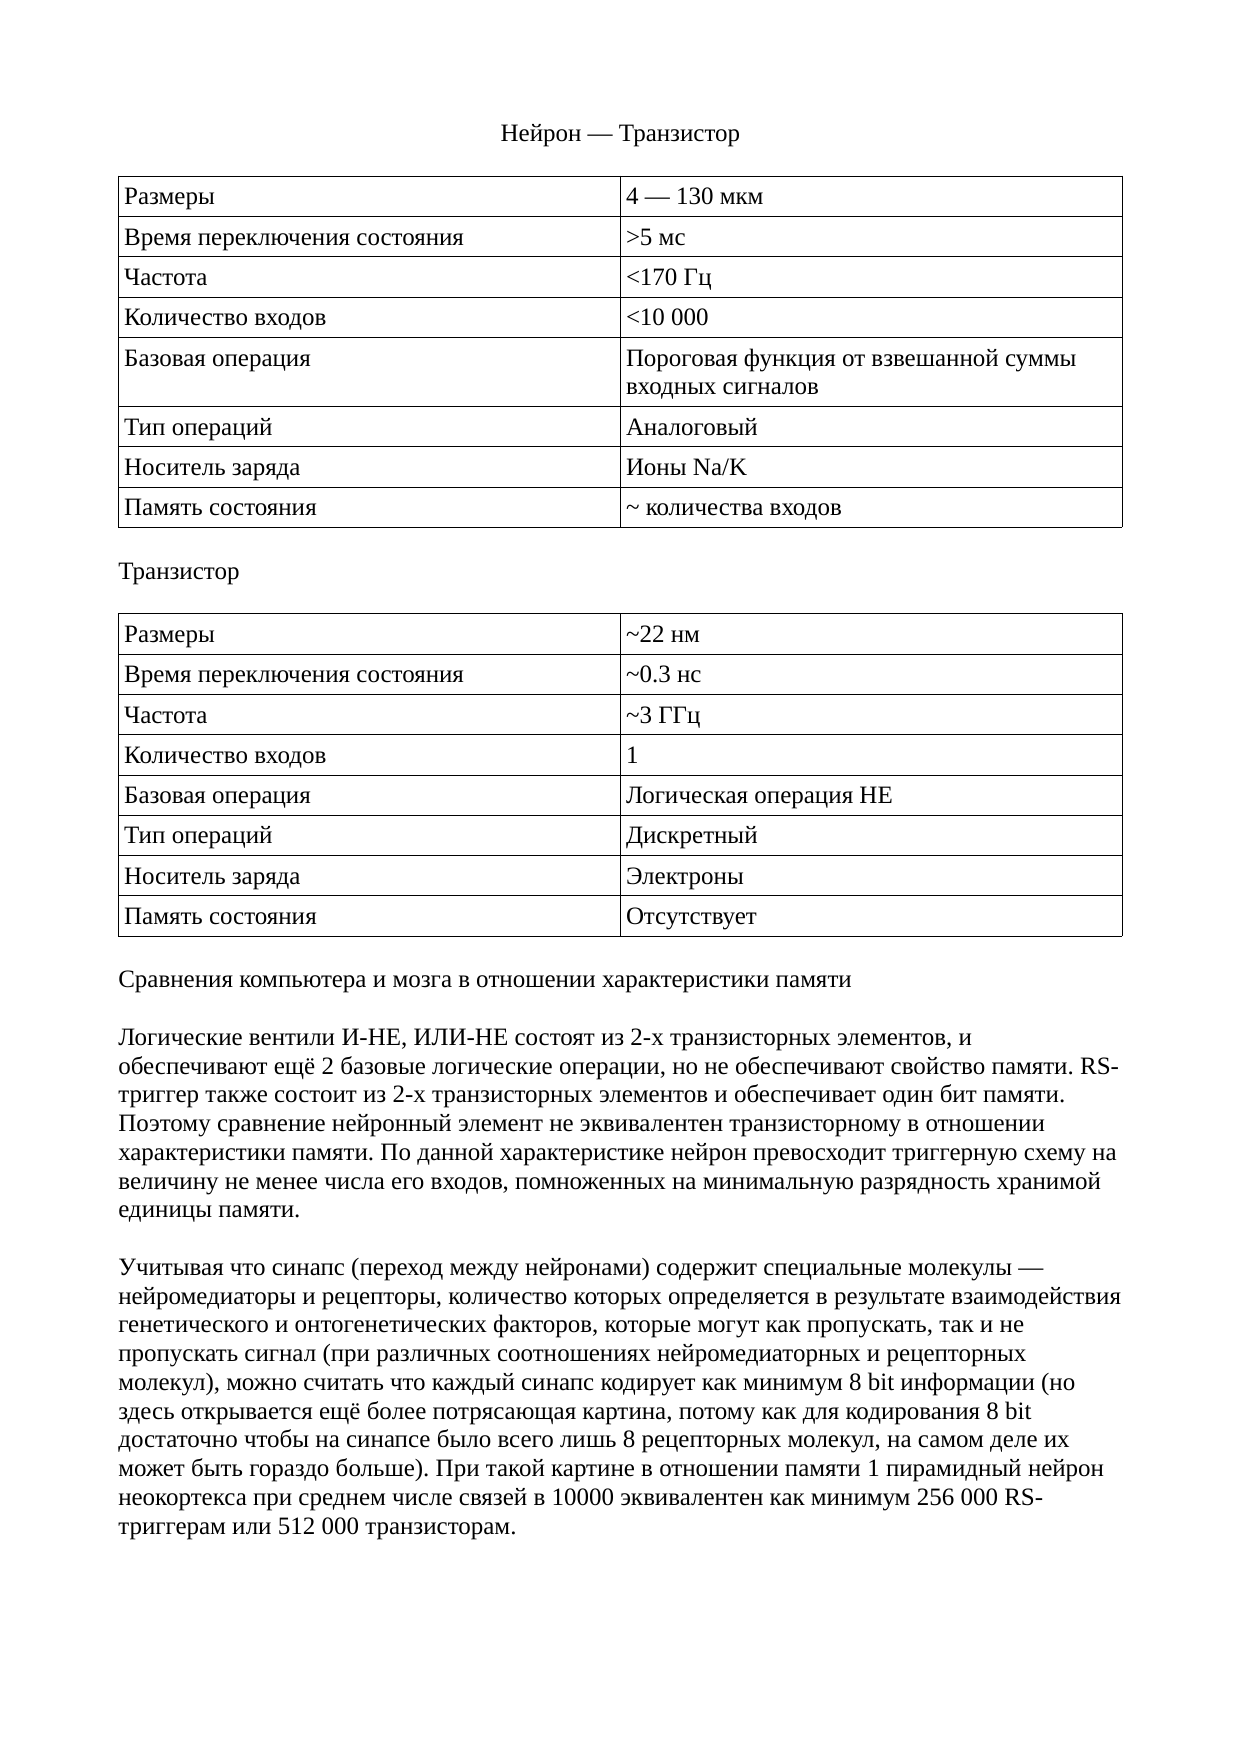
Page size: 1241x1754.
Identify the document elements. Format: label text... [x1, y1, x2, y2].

table_header Размеры [119, 614, 620, 653]
table_cell Аналоговый [621, 407, 1122, 446]
table_cell Базовая операция [119, 776, 620, 815]
table_cell Тип операций [119, 816, 620, 855]
table_cell Логическая операция НЕ [621, 776, 1122, 815]
table_cell >5 мс [621, 217, 1122, 256]
table_cell Количество входов [119, 298, 620, 337]
table_cell 1 [621, 735, 1122, 774]
table_cell Память состояния [119, 896, 620, 936]
text Транзистор [118, 556, 1122, 584]
text Учитывая что синапс (переход между нейронами) содержит специальные молекулы — нейромедиаторы и рецепторы, количество которых определяется в результате взаимодействия генетического и онтогенетических факторов, которые могут как пропускать, так и не пропускать сигнал (при различных соотношениях нейромедиаторных и рецепторных молекул), можно считать что каждый синапс кодирует как минимум 8 bit информации (но здесь открывается ещё более потрясающая картина, потому как для кодирования 8 bit достаточно чтобы на синапсе было всего лишь 8 рецепторных молекул, на самом деле их может быть гораздо больше). При такой картине в отношении памяти 1 пирамидный нейрон неокортекса при среднем числе связей в 10000 эквивалентен как минимум 256 000 RS-триггерам или 512 000 транзисторам. [118, 1252, 1122, 1539]
table_cell Время переключения состояния [119, 655, 620, 694]
table_cell Количество входов [119, 735, 620, 774]
table_cell Носитель заряда [119, 856, 620, 895]
table_cell <10 000 [621, 298, 1122, 337]
table_cell ~ количества входов [621, 488, 1122, 527]
table_cell Отсутствует [621, 896, 1122, 936]
table_cell Базовая операция [119, 338, 620, 406]
table_cell Частота [119, 695, 620, 734]
table_cell Электроны [621, 856, 1122, 895]
table_cell Ионы Na/K [621, 447, 1122, 487]
table_cell Носитель заряда [119, 447, 620, 487]
table_cell Частота [119, 257, 620, 297]
table_cell ~3 ГГц [621, 695, 1122, 734]
text Логические вентили И-НЕ, ИЛИ-НЕ состоят из 2-х транзисторных элементов, и обеспечивают ещё 2 базовые логические операции, но не обеспечивают свойство памяти. RS-триггер также состоит из 2-х транзисторных элементов и обеспечивает один бит памяти. Поэтому сравнение нейронный элемент не эквивалентен транзисторному в отношении характеристики памяти. По данной характеристике нейрон превосходит триггерную схему на величину не менее числа его входов, помноженных на минимальную разрядность хранимой единицы памяти. [118, 1022, 1122, 1223]
table_header Размеры [119, 177, 620, 216]
table_cell Пороговая функция от взвешанной суммы входных сигналов [621, 338, 1122, 406]
table_cell Время переключения состояния [119, 217, 620, 256]
table_header 4 — 130 мкм [621, 177, 1122, 216]
text Сравнения компьютера и мозга в отношении характеристики памяти [118, 964, 1122, 993]
table_cell Дискретный [621, 816, 1122, 855]
table_header ~22 нм [621, 614, 1122, 653]
text Нейрон — Транзистор [118, 118, 1122, 147]
table_cell Тип операций [119, 407, 620, 446]
table_cell ~0.3 нс [621, 655, 1122, 694]
table_cell <170 Гц [621, 257, 1122, 297]
table_cell Память состояния [119, 488, 620, 527]
